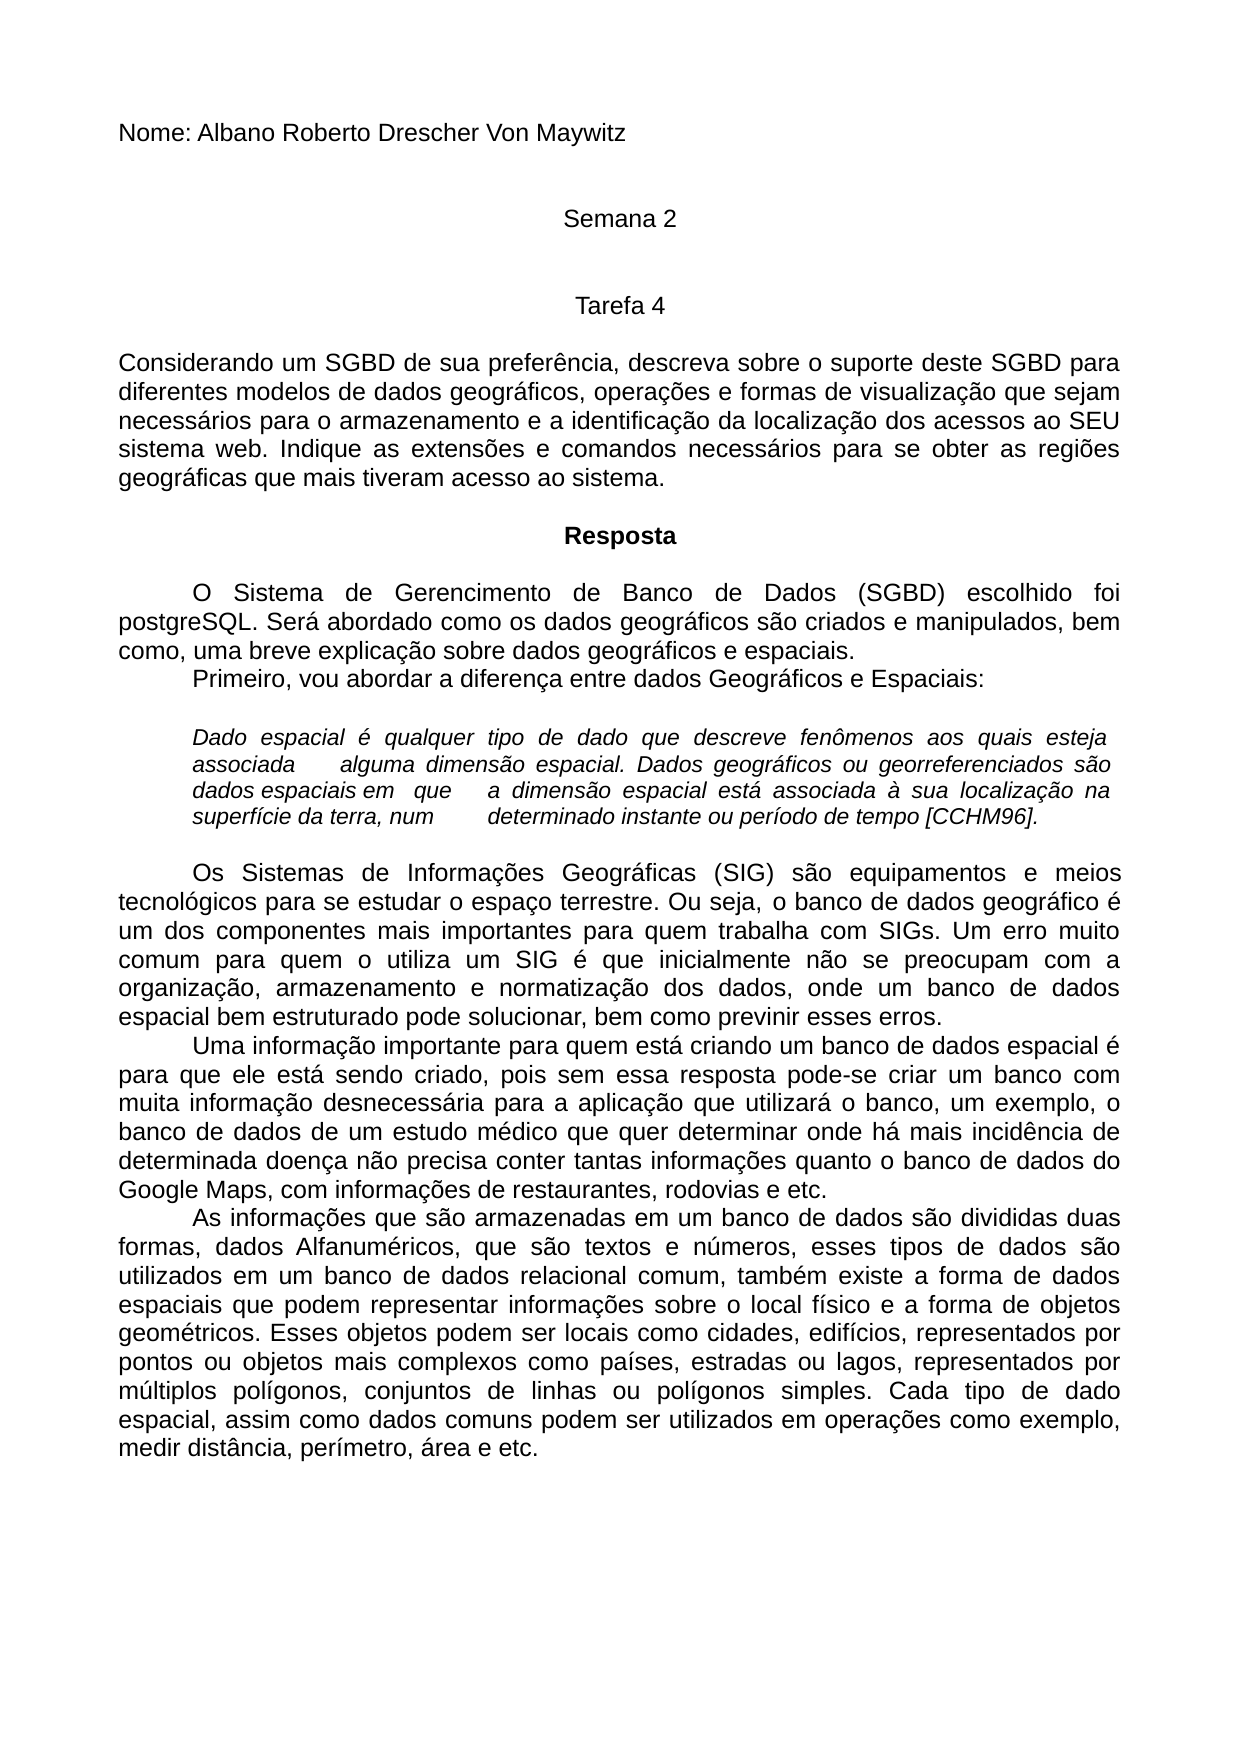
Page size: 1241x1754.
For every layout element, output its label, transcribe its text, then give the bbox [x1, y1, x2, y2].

text O Sistema de Gerencimento de Banco de Dados (SGBD) escolhido foi postgreSQL. Será abordado como os dados geográficos são criados e manipulados, bem como, uma breve explicação sobre dados geográficos e espaciais. [118, 578, 1122, 664]
text Dado espacial é qualquer tipo de dado que descreve fenômenos aos quais esteja associada alguma dimensão espacial. Dados geográficos ou georreferenciados são dados espaciais em que a dimensão espacial está associada à sua localização na superfície da terra, num determinado instante ou período de tempo [CCHM96]. [118, 722, 1122, 830]
text Tarefa 4 [118, 291, 1122, 319]
text Primeiro, vou abordar a diferença entre dados Geográficos e Espaciais: [118, 664, 1122, 693]
text Os Sistemas de Informações Geográficas (SIG) são equipamentos e meios tecnológicos para se estudar o espaço terrestre. Ou seja, o banco de dados geográfico é um dos componentes mais importantes para quem trabalha com SIGs. Um erro muito comum para quem o utiliza um SIG é que inicialmente não se preocupam com a organização, armazenamento e normatização dos dados, onde um banco de dados espacial bem estruturado pode solucionar, bem como previnir esses erros. [118, 858, 1122, 1031]
text Considerando um SGBD de sua preferência, descreva sobre o suporte deste SGBD para diferentes modelos de dados geográficos, operações e formas de visualização que sejam necessários para o armazenamento e a identificação da localização dos acessos ao SEU sistema web. Indique as extensões e comandos necessários para se obter as regiões geográficas que mais tiveram acesso ao sistema. [118, 348, 1122, 492]
text As informações que são armazenadas em um banco de dados são divididas duas formas, dados Alfanuméricos, que são textos e números, esses tipos de dados são utilizados em um banco de dados relacional comum, também existe a forma de dados espaciais que podem representar informações sobre o local físico e a forma de objetos geométricos. Esses objetos podem ser locais como cidades, edifícios, representados por pontos ou objetos mais complexos como países, estradas ou lagos, representados por múltiplos polígonos, conjuntos de linhas ou polígonos simples. Cada tipo de dado espacial, assim como dados comuns podem ser utilizados em operações como exemplo, medir distância, perímetro, área e etc. [118, 1203, 1122, 1462]
text Uma informação importante para quem está criando um banco de dados espacial é para que ele está sendo criado, pois sem essa resposta pode-se criar um banco com muita informação desnecessária para a aplicação que utilizará o banco, um exemplo, o banco de dados de um estudo médico que quer determinar onde há mais incidência de determinada doença não precisa conter tantas informações quanto o banco de dados do Google Maps, com informações de restaurantes, rodovias e etc. [118, 1031, 1122, 1203]
text Resposta [118, 521, 1122, 549]
text Nome: Albano Roberto Drescher Von Maywitz [118, 118, 1122, 147]
text Semana 2 [118, 204, 1122, 233]
